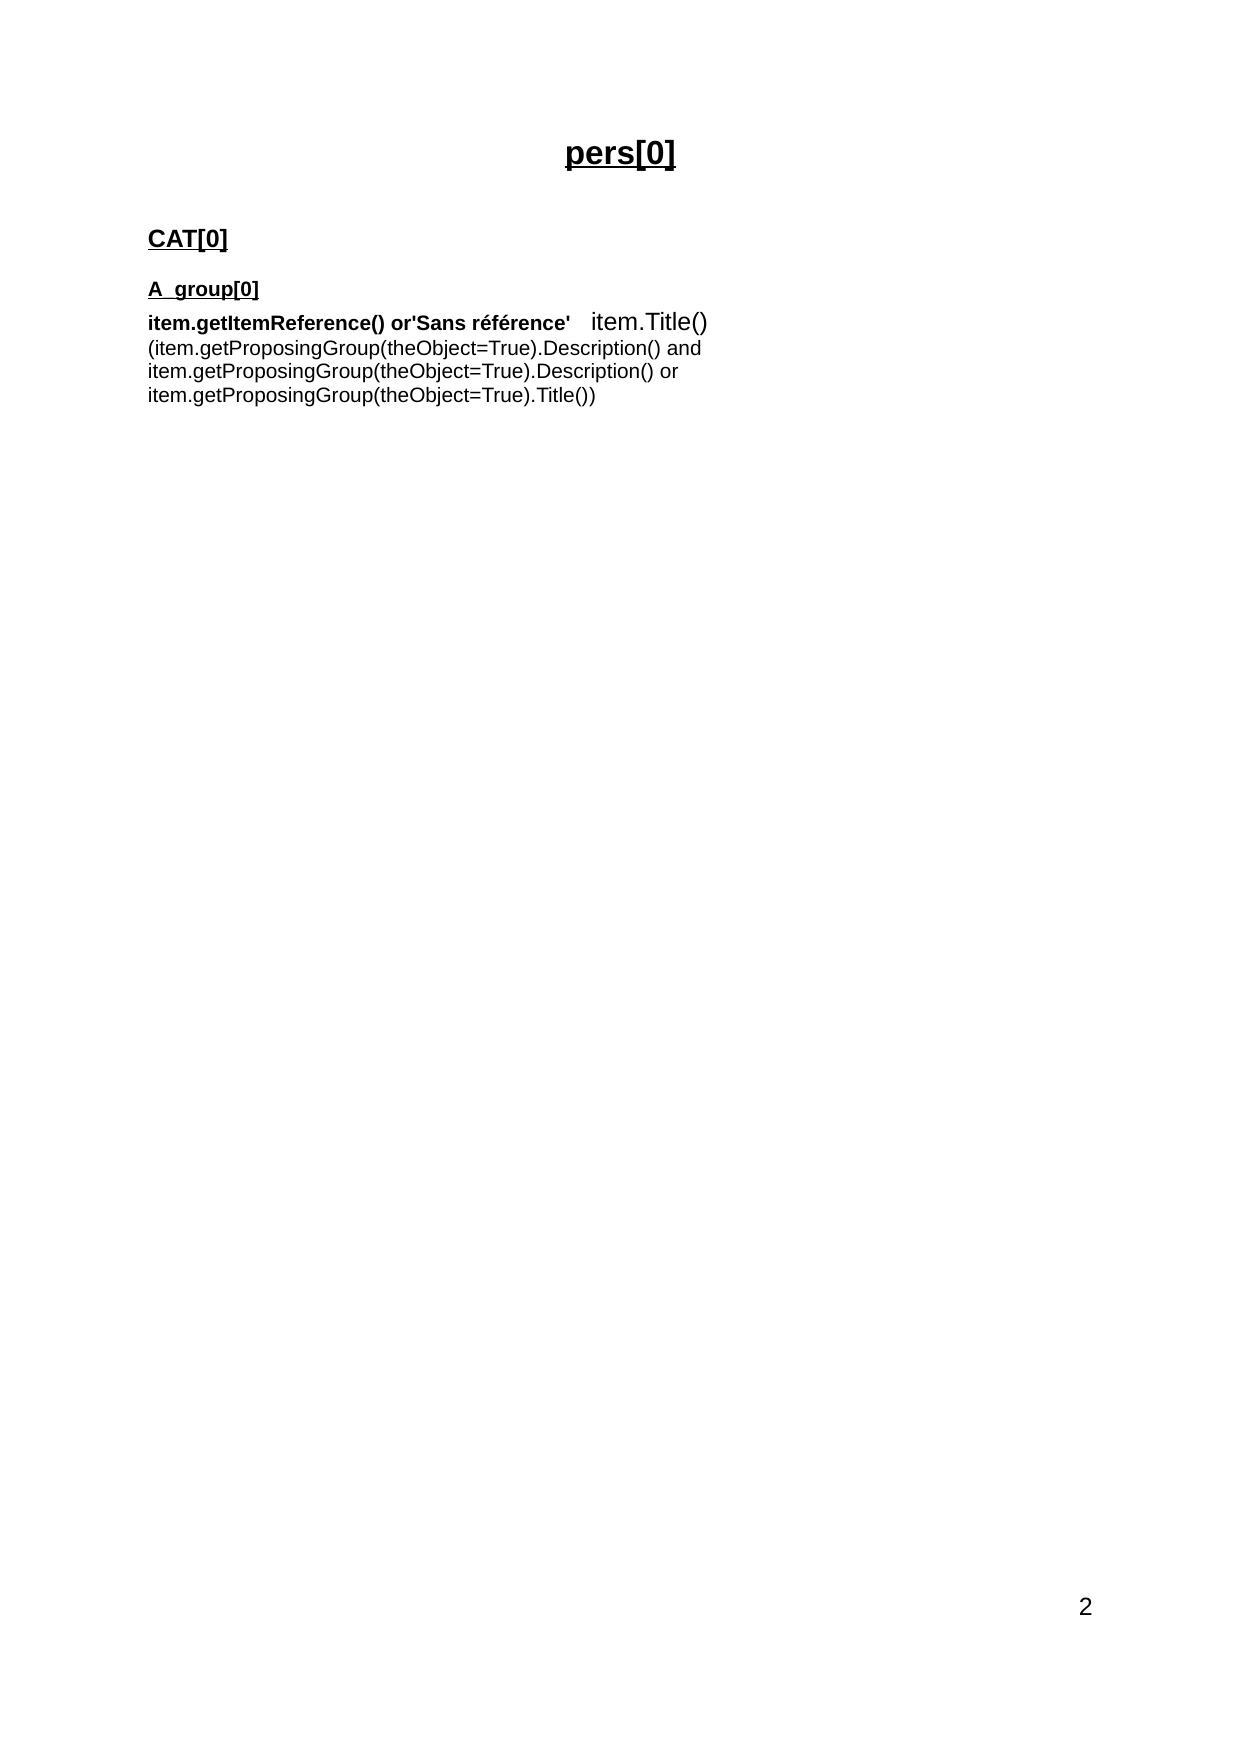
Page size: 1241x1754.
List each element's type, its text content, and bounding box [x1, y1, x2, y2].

list cat[0] [148, 224, 1093, 253]
text a_group[0] [148, 277, 1093, 301]
text item.getItemReference() or'Sans référence' item.Title() [148, 307, 1093, 335]
text pers[0] [148, 133, 1093, 171]
text (item.getProposingGroup(theObject=True).Description() and item.getProposingGroup(theObject=True).Description() or item.getProposingGroup(theObject=True).Title()) [148, 335, 1093, 407]
